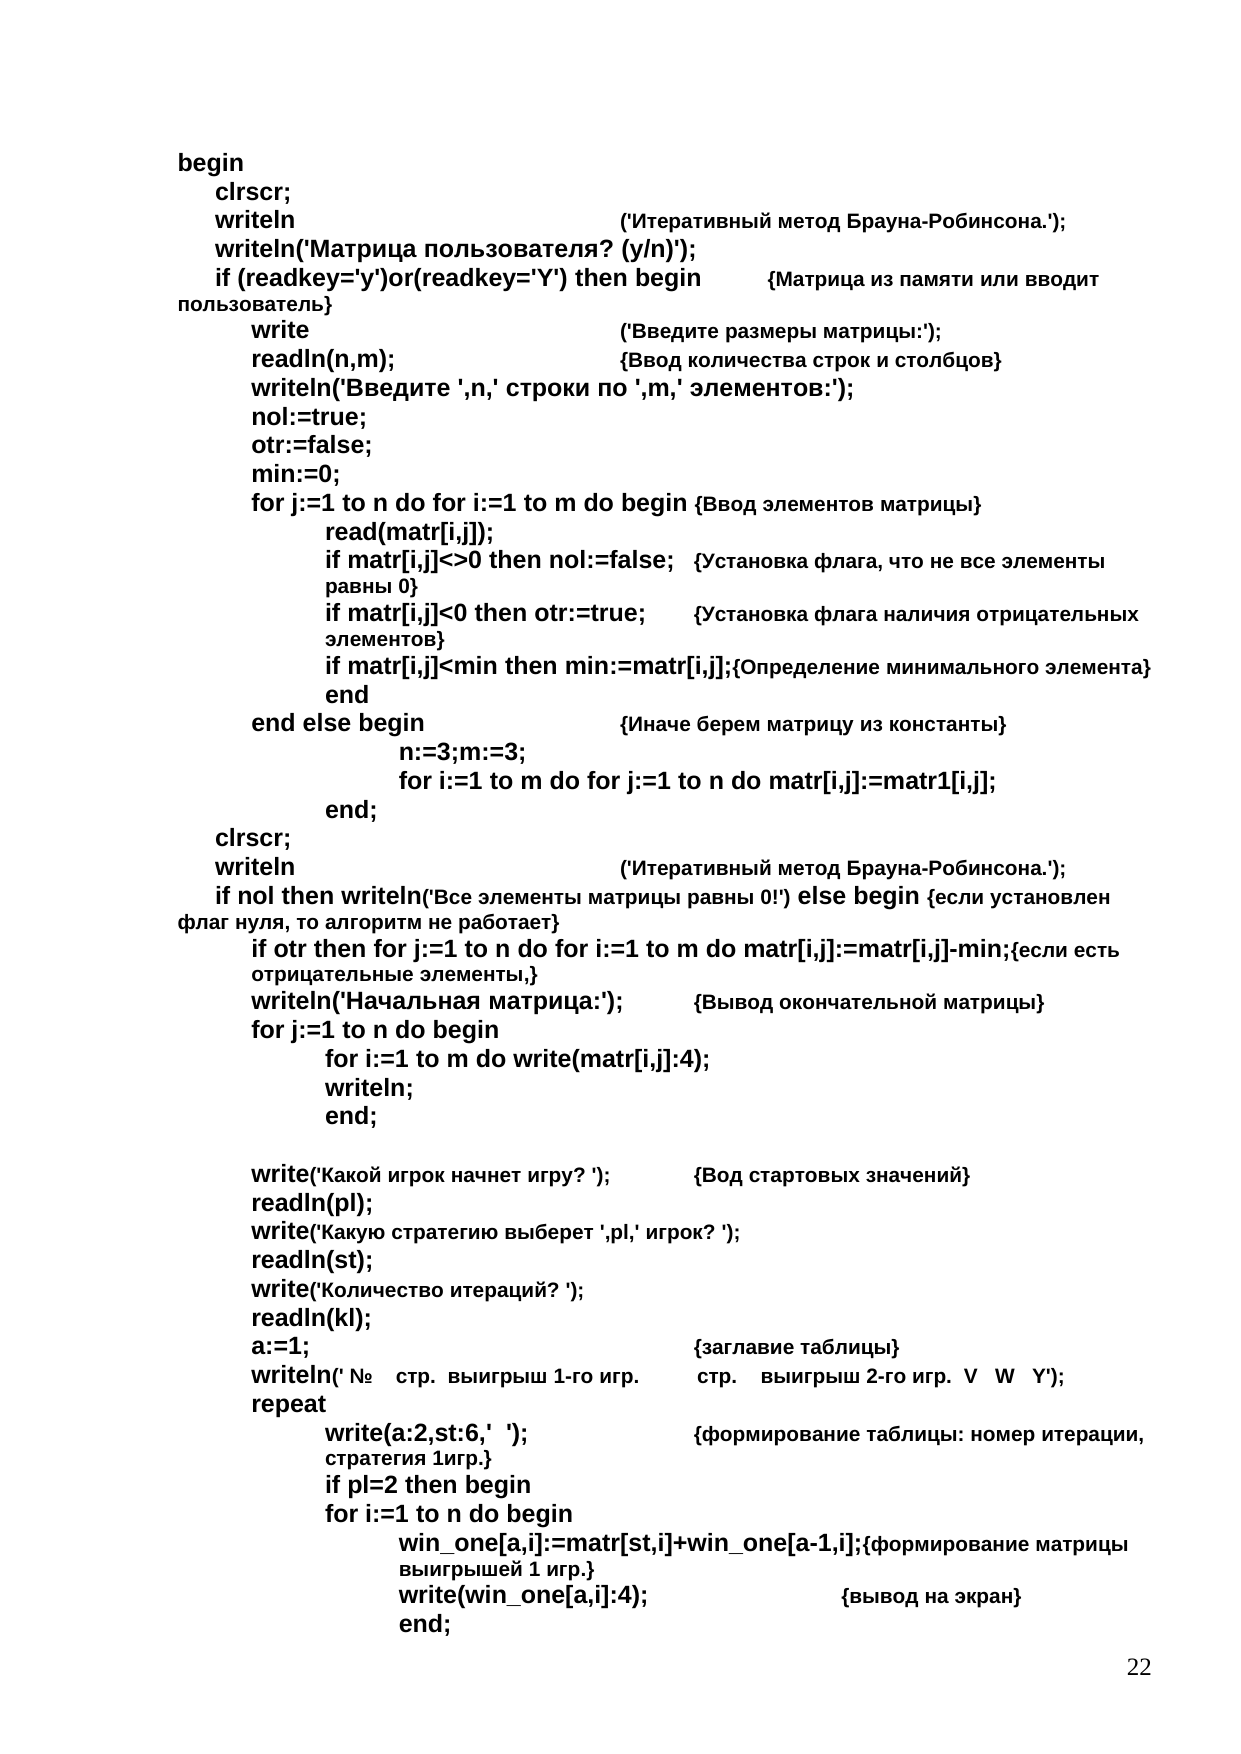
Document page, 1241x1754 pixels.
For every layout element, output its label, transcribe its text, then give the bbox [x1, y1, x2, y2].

text readln(n,m); {Ввод количества строк и столбцов} [251, 344, 1152, 373]
text write('Количество итераций? '); [177, 1274, 1152, 1302]
text nol:=true; [177, 402, 1152, 430]
text writeln('Матрица пользователя? (y/n)'); [177, 234, 1152, 263]
text if pl=2 then begin [251, 1470, 1152, 1499]
text writeln(' № стр. выигрыш 1-го игр. стр. выигрыш 2-го игр. V W Y'); [251, 1360, 1152, 1389]
text read(matr[i,j]); [251, 517, 1152, 545]
text otr:=false; [177, 430, 1152, 459]
text for i:=1 to m do for j:=1 to n do matr[i,j]:=matr1[i,j]; [325, 766, 1152, 794]
text write('Какую стратегию выберет ',pl,' игрок? '); [177, 1216, 1152, 1245]
text if (readkey='y')or(readkey='Y') then begin {Матрица из памяти или вводит пользователь} [177, 263, 1152, 315]
text min:=0; [177, 459, 1152, 488]
text if matr[i,j]<min then min:=matr[i,j];{Определение минимального элемента} [325, 651, 1152, 679]
text clrscr; [177, 176, 1152, 205]
text writeln('Введите ',n,' строки по ',m,' элементов:'); [177, 373, 1152, 402]
text for j:=1 to n do for i:=1 to m do begin {Ввод элементов матрицы} [177, 488, 1152, 517]
text writeln ('Итеративный метод Брауна-Робинсона.'); [177, 205, 1152, 234]
text if otr then for j:=1 to n do for i:=1 to m do matr[i,j]:=matr[i,j]-min;{если есть отрицательные элементы,} [251, 933, 1152, 986]
text a:=1; {заглавие таблицы} [177, 1331, 1152, 1360]
text begin [177, 148, 1152, 176]
text clrscr; [177, 823, 1152, 852]
text writeln ('Итеративный метод Брауна-Робинсона.'); [177, 852, 1152, 881]
text for i:=1 to n do begin [251, 1499, 1152, 1528]
text writeln; [251, 1072, 1152, 1101]
text repeat [177, 1389, 1152, 1417]
text readln(pl); [177, 1187, 1152, 1216]
text if nol then writeln('Все элементы матрицы равны 0!') else begin {если установлен флаг нуля, то алгоритм не работает} [177, 881, 1152, 933]
text if matr[i,j]<>0 then nol:=false; {Установка флага, что не все элементы равны 0} [325, 545, 1152, 598]
text write('Какой игрок начнет игру? '); {Вод стартовых значений} [177, 1159, 1152, 1187]
text n:=3;m:=3; [325, 737, 1152, 766]
text write(win_one[a,i]:4); {вывод на экран} [325, 1580, 1152, 1609]
text end; [325, 1609, 1152, 1638]
text end else begin {Иначе берем матрицу из константы} [177, 708, 1152, 737]
text win_one[a,i]:=matr[st,i]+win_one[a-1,i];{формирование матрицы выигрышей 1 игр.} [398, 1528, 1152, 1580]
text end; [251, 794, 1152, 823]
text end; [251, 1101, 1152, 1130]
text write(a:2,st:6,' '); {формирование таблицы: номер итерации, стратегия 1игр.} [325, 1417, 1152, 1470]
text writeln('Начальная матрица:'); {Вывод окончательной матрицы} [251, 986, 1152, 1015]
text write ('Введите размеры матрицы:'); [177, 315, 1152, 344]
text readln(st); [177, 1245, 1152, 1274]
text for i:=1 to m do write(matr[i,j]:4); [251, 1044, 1152, 1072]
text end [251, 679, 1152, 708]
text for j:=1 to n do begin [177, 1015, 1152, 1044]
text readln(kl); [177, 1302, 1152, 1331]
text if matr[i,j]<0 then otr:=true; {Установка флага наличия отрицательных элементов} [325, 598, 1152, 651]
